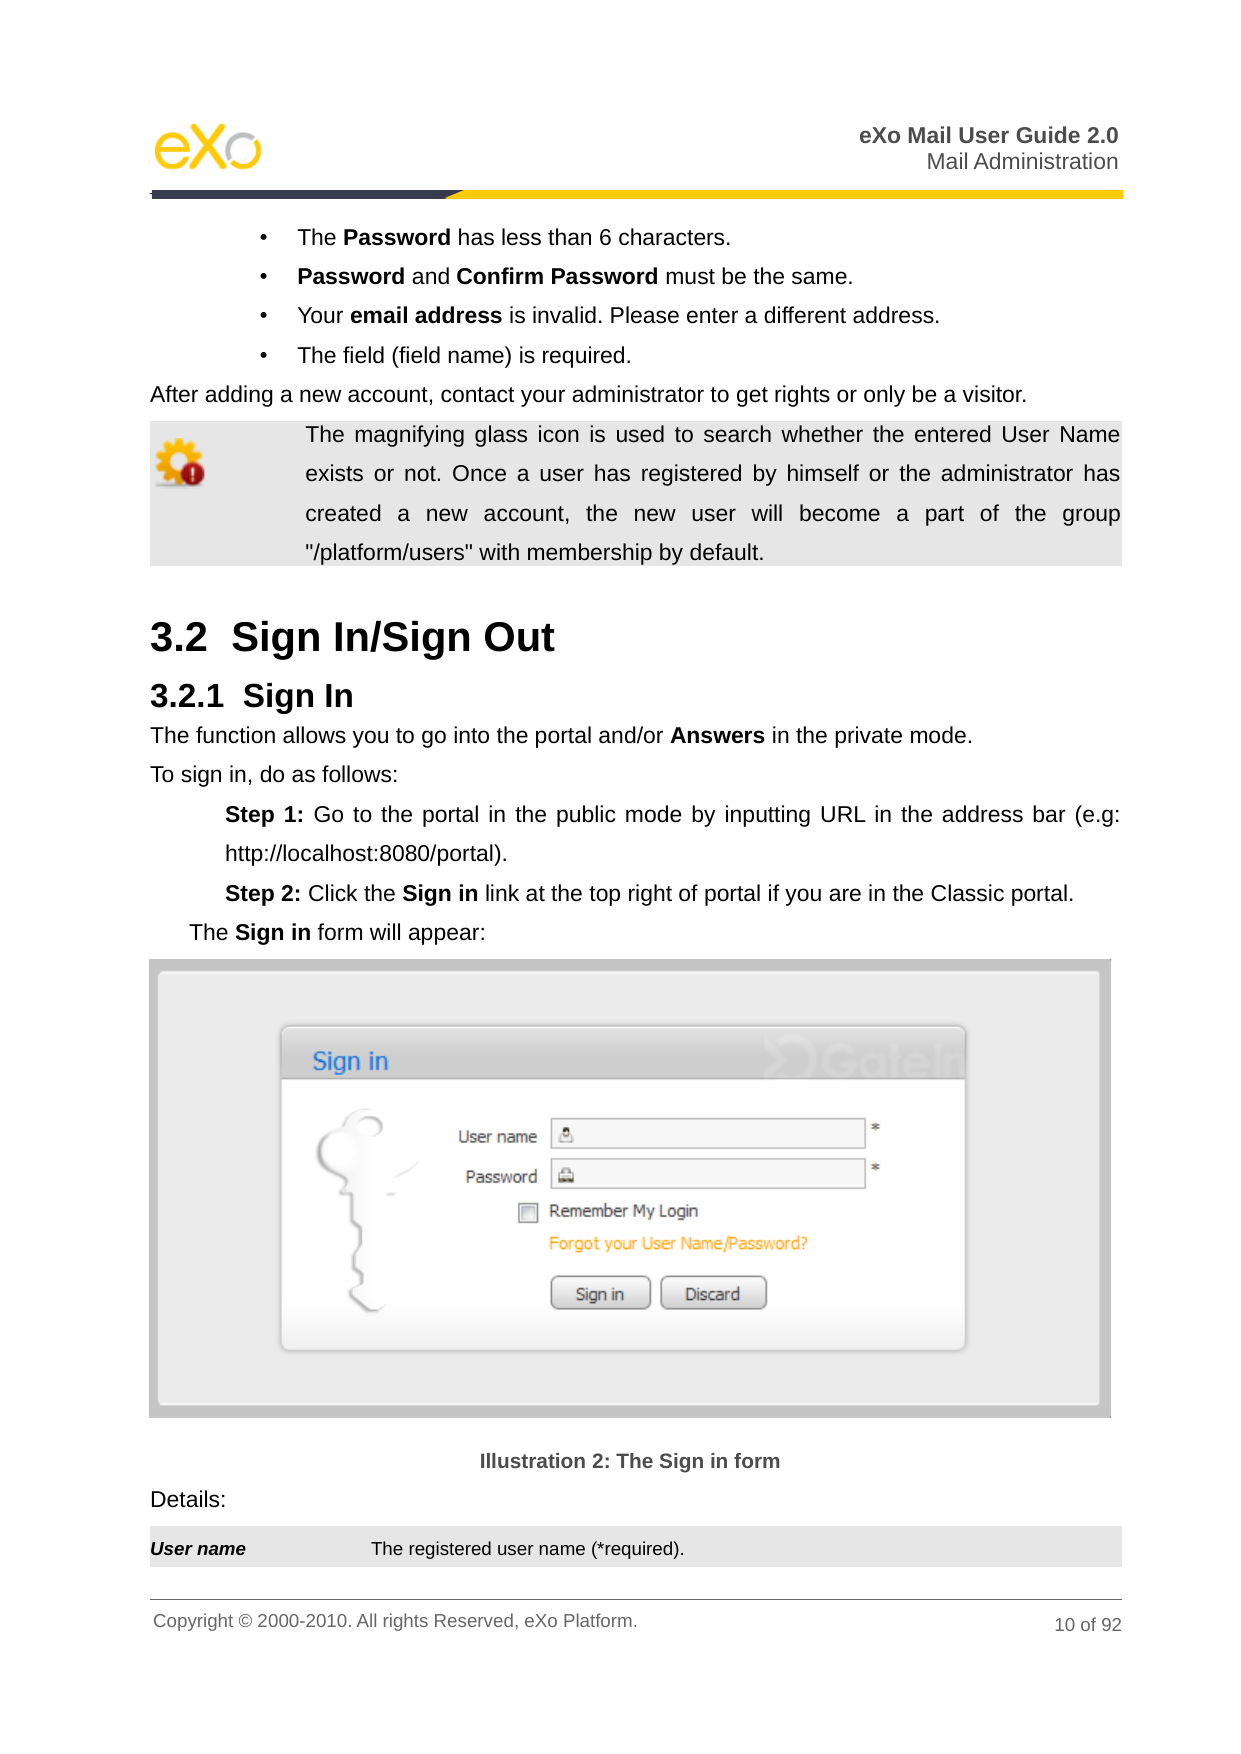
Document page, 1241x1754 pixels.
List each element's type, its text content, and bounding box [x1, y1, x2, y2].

subtitle Sign In [150, 676, 1122, 714]
list Step 1: Go to the portal in the public mode by inputting URL in the address bar (e.g: http://localhost:8080/portal). [187, 801, 1122, 866]
list After adding a new account, contact your administrator to get rights or only be a visitor. [150, 381, 1122, 408]
list The field (field name) is required. [259, 342, 1122, 368]
text Details: [76, 952, 1122, 1513]
picture [151, 190, 1124, 199]
table_header User name [150, 1526, 371, 1567]
picture [149, 959, 1112, 1418]
table_header [150, 421, 230, 566]
list Password and Confirm Password must be the same. [259, 263, 1122, 289]
table_header The registered user name (*required). [371, 1526, 1122, 1567]
list Step 2: Click the Sign in link at the top right of portal if you are in the Classic portal. [187, 879, 1122, 906]
subtitle Sign In/Sign Out [150, 613, 1122, 661]
text The function allows you to go into the portal and/or Answers in the private mode. [150, 722, 1122, 748]
text To sign in, do as follows: [150, 761, 1122, 787]
picture [155, 123, 262, 170]
text Illustration 2: The Sign in form [149, 1418, 1111, 1473]
list Your email address is invalid. Please enter a different address. [259, 302, 1122, 329]
list The Sign in form will appear: [151, 919, 1122, 945]
list The Password has less than 6 characters. [259, 223, 1122, 250]
picture [154, 438, 205, 489]
table_header The magnifying glass icon is used to search whether the entered User Name exists or not. Once a user has registered by himself or the administrator has created a new account, the new user will become a part of the group "/platform/users" with membership by default. [230, 421, 1122, 566]
